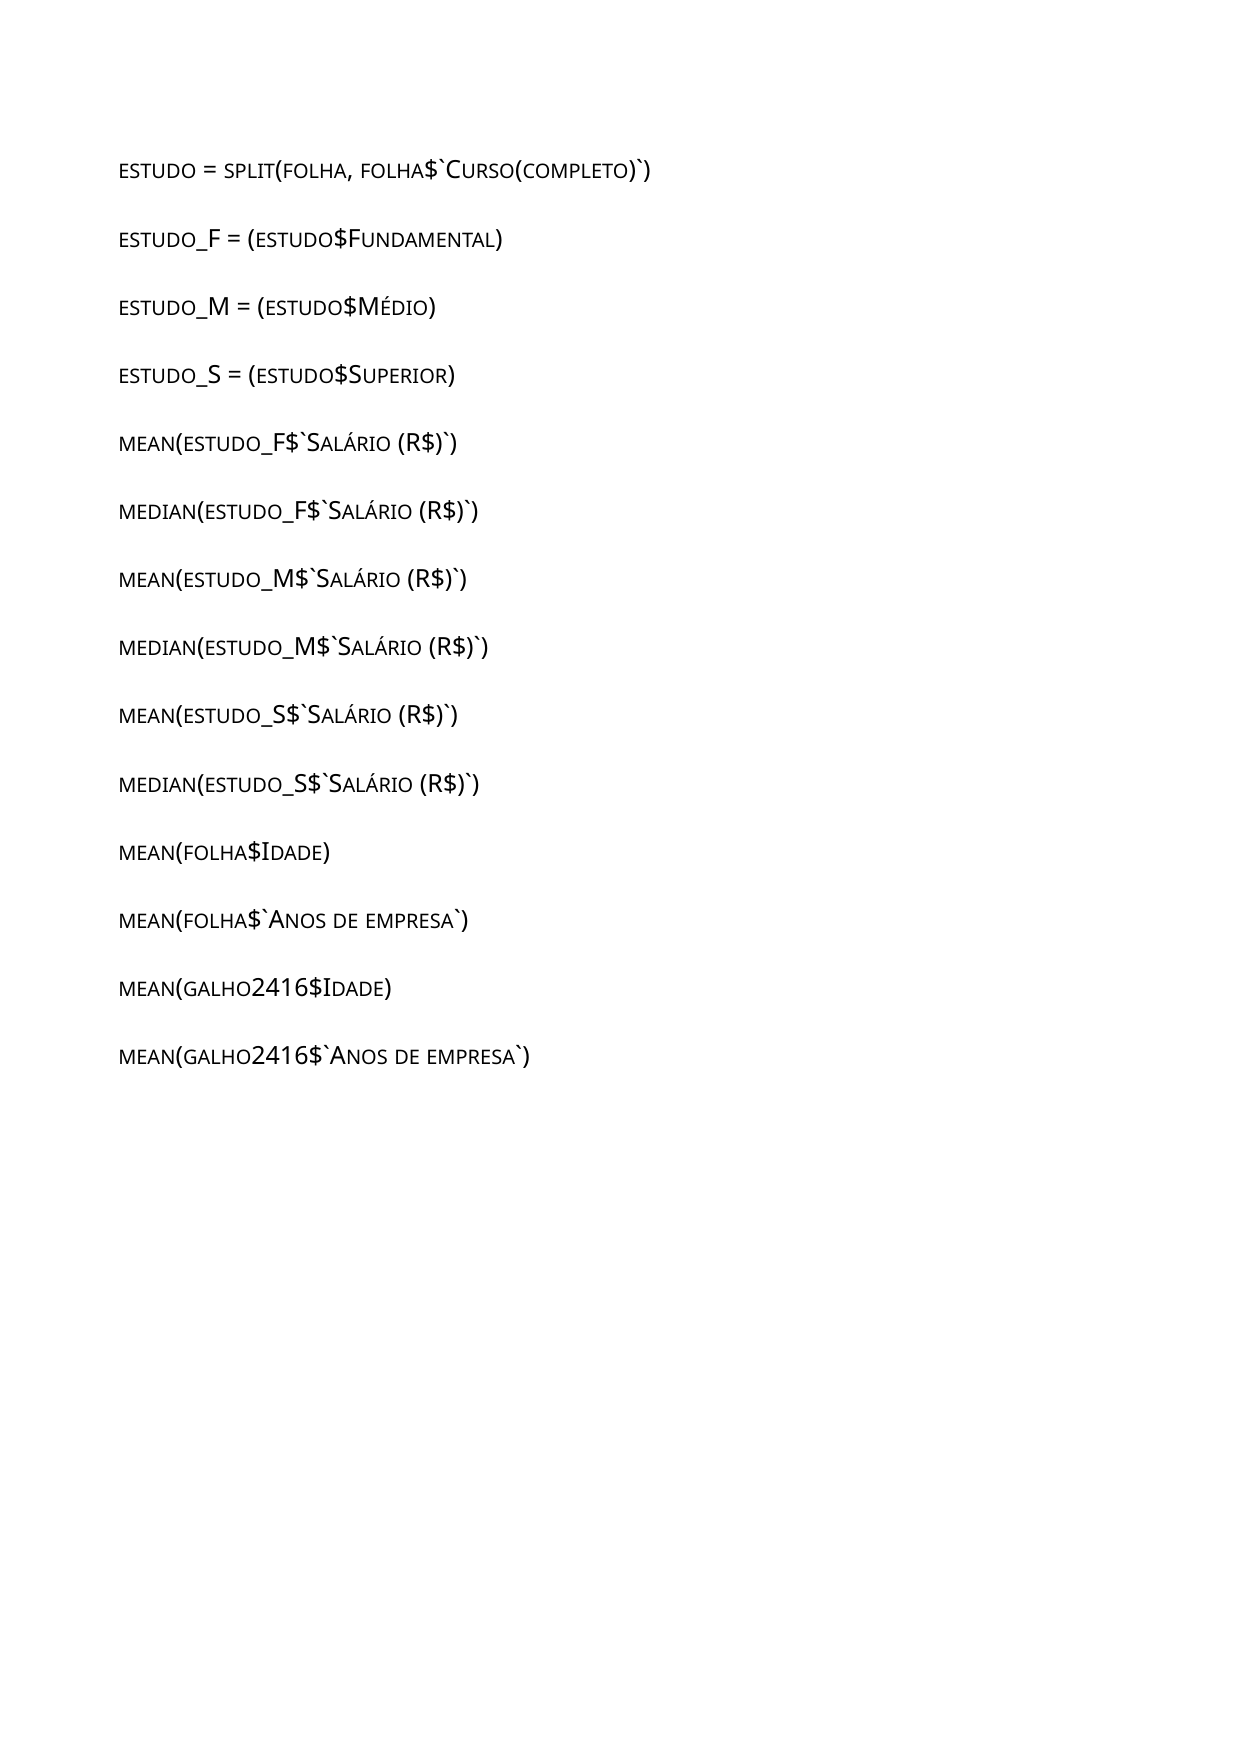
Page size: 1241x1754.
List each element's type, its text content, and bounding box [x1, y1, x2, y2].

text mean(estudo_S$`Salário (R$)`) [118, 697, 1122, 731]
text median(estudo_M$`Salário (R$)`) [118, 629, 1122, 663]
text mean(folha$`Anos de empresa`) [118, 902, 1122, 936]
text estudo_M = (estudo$Médio) [118, 288, 1122, 322]
text median(estudo_F$`Salário (R$)`) [118, 493, 1122, 527]
text estudo_S = (estudo$Superior) [118, 357, 1122, 391]
text estudo = split(folha, folha$`Curso(completo)`) [118, 152, 1122, 186]
text mean(estudo_F$`Salário (R$)`) [118, 425, 1122, 459]
text estudo_F = (estudo$Fundamental) [118, 220, 1122, 254]
text mean(estudo_M$`Salário (R$)`) [118, 561, 1122, 595]
text mean(galho2416$Idade) [118, 970, 1122, 1004]
text mean(galho2416$`Anos de empresa`) [118, 1038, 1122, 1072]
text median(estudo_S$`Salário (R$)`) [118, 765, 1122, 799]
text mean(folha$Idade) [118, 833, 1122, 867]
